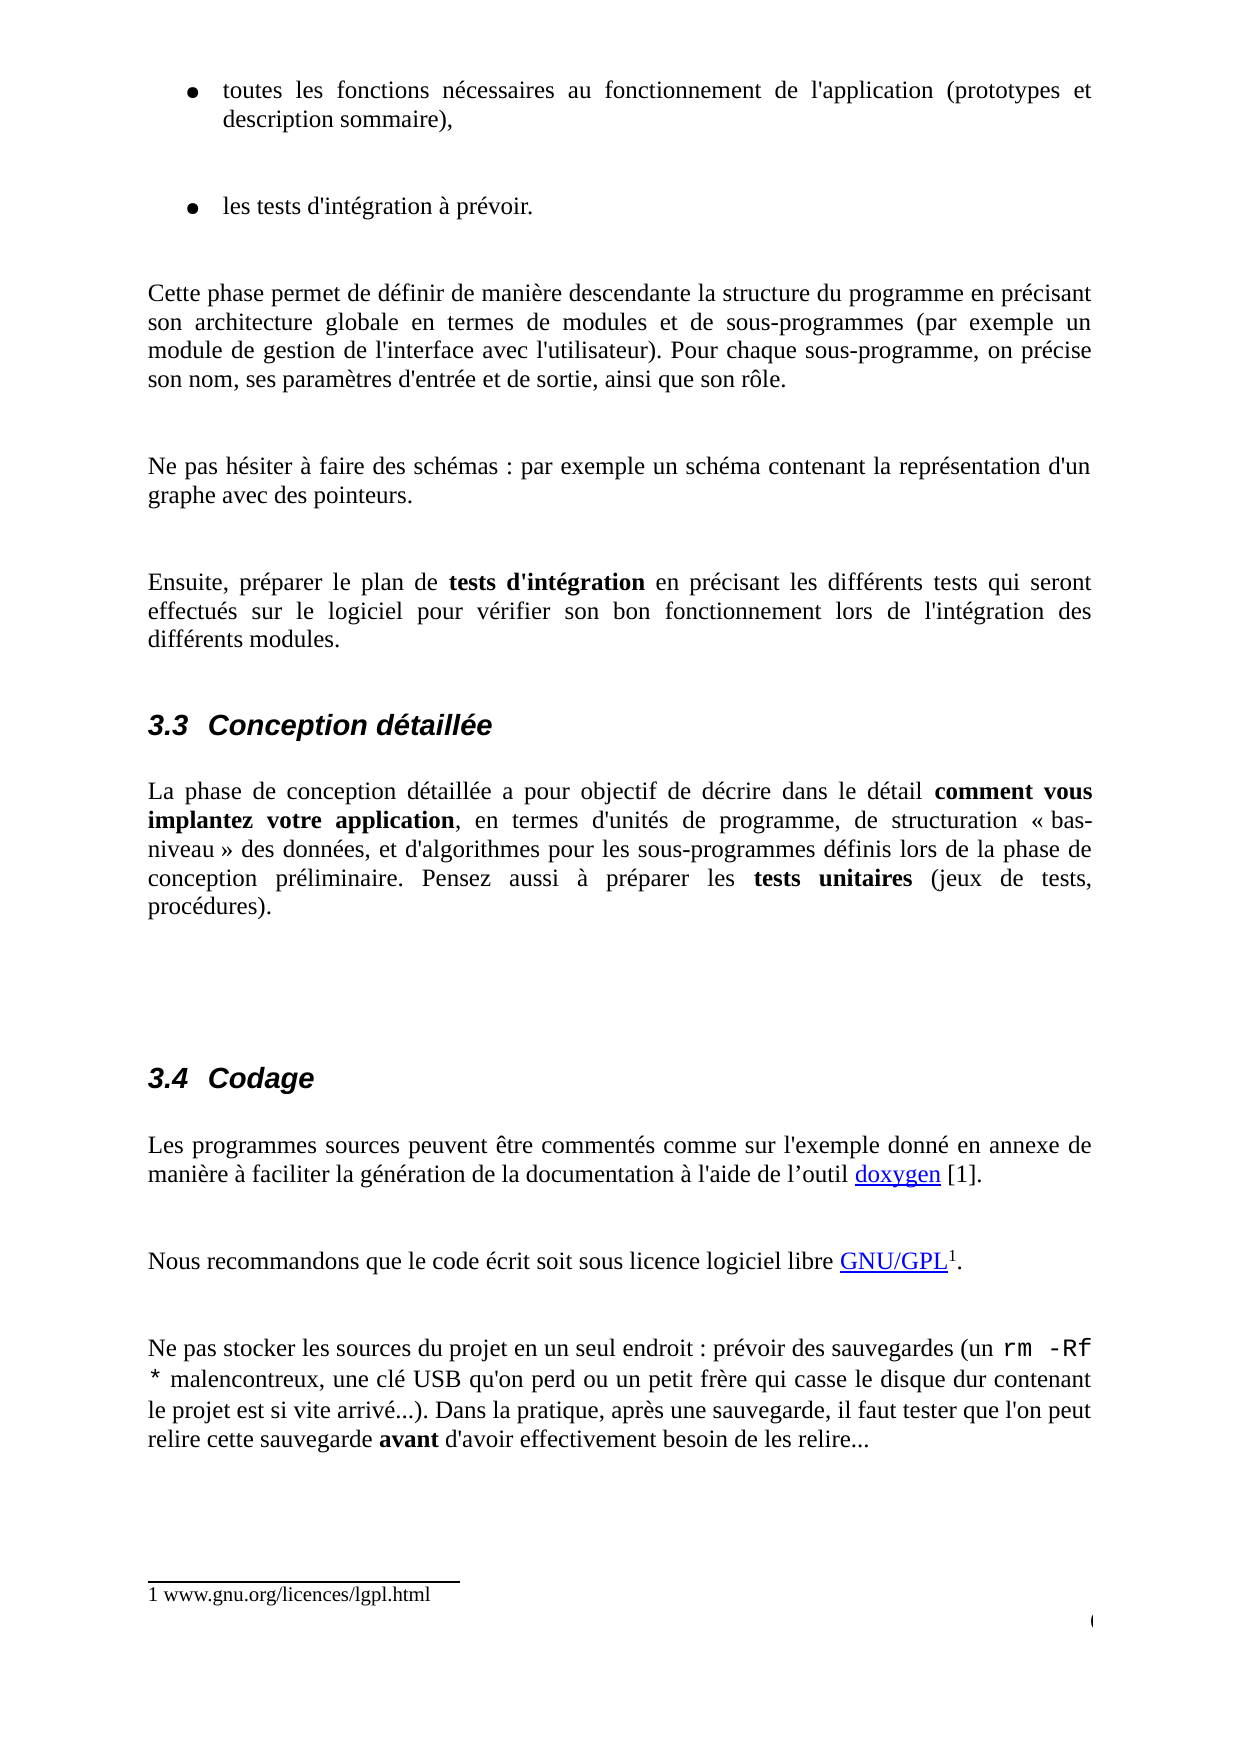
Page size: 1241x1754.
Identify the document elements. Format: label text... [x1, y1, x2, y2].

text Cette phase permet de définir de manière descendante la structure du programme en précisant son architecture globale en termes de modules et de sous-programmes (par exemple un module de gestion de l'interface avec l'utilisateur). Pour chaque sous-programme, on précise son nom, ses paramètres d'entrée et de sortie, ainsi que son rôle. [148, 278, 1092, 393]
text www.gnu.org/licences/lgpl.html [148, 1582, 1092, 1606]
text Ensuite, préparer le plan de tests d'intégration en précisant les différents tests qui seront effectués sur le logiciel pour vérifier son bon fonctionnement lors de l'intégration des différents modules. [148, 567, 1092, 653]
text Ne pas hésiter à faire des schémas : par exemple un schéma contenant la représentation d'un graphe avec des pointeurs. [148, 451, 1092, 509]
list les tests d'intégration à prévoir. [185, 191, 1092, 219]
list toutes les fonctions nécessaires au fonctionnement de l'application (prototypes et description sommaire), [185, 75, 1092, 132]
subtitle Codage [148, 1061, 1092, 1095]
text La phase de conception détaillée a pour objectif de décrire dans le détail comment vous implantez votre application, en termes d'unités de programme, de structuration « bas-niveau » des données, et d'algorithmes pour les sous-programmes définis lors de la phase de conception préliminaire. Pensez aussi à préparer les tests unitaires (jeux de tests, procédures). [148, 776, 1092, 920]
text Ne pas stocker les sources du projet en un seul endroit : prévoir des sauvegardes (un rm -Rf * malencontreux, une clé USB qu'on perd ou un petit frère qui casse le disque dur contenant le projet est si vite arrivé...). Dans la pratique, après une sauvegarde, il faut tester que l'on peut relire cette sauvegarde avant d'avoir effectivement besoin de les relire... [148, 1333, 1092, 1452]
text Nous recommandons que le code écrit soit sous licence logiciel libre GNU/GPL. [148, 1246, 1092, 1275]
text Les programmes sources peuvent être commentés comme sur l'exemple donné en annexe de manière à faciliter la génération de la documentation à l'aide de l’outil doxygen [1]. [148, 1130, 1092, 1188]
subtitle Conception détaillée [148, 707, 1092, 741]
